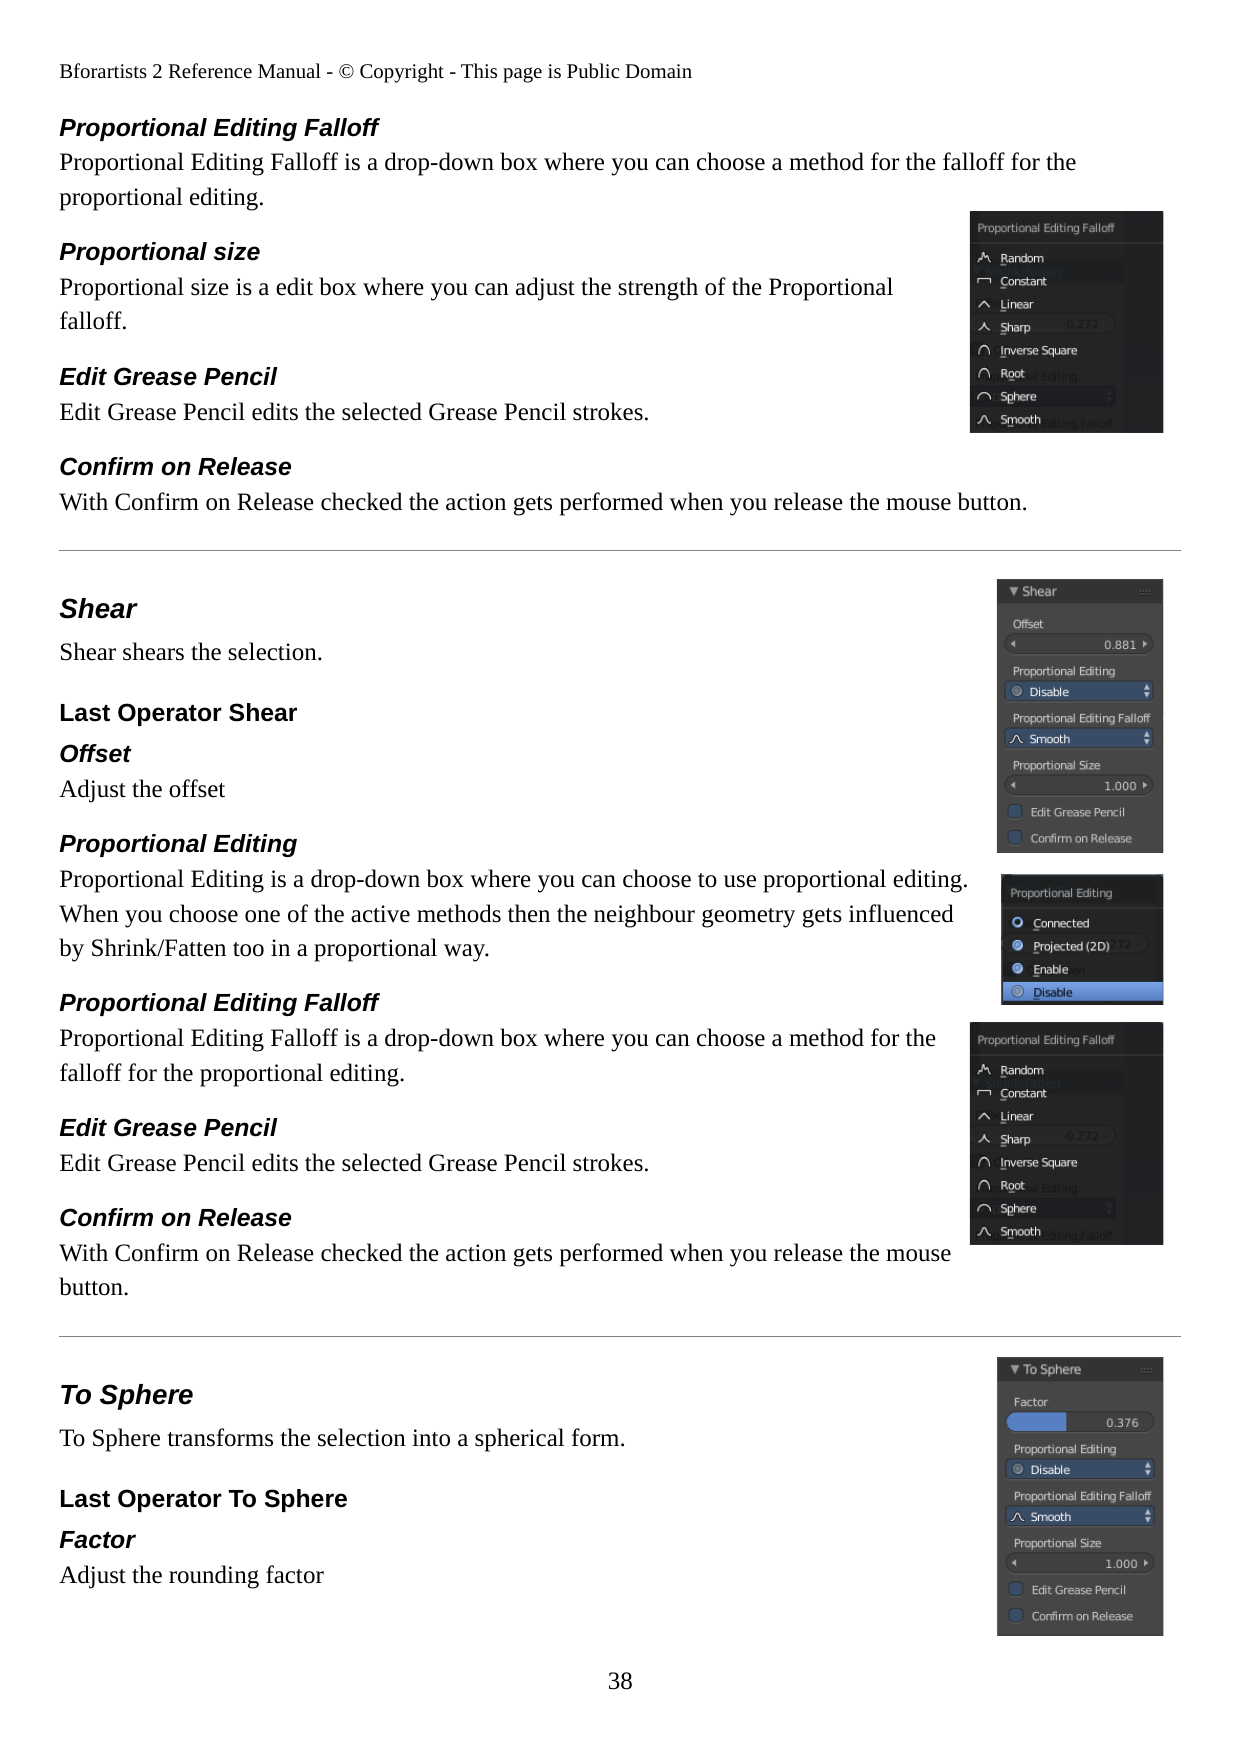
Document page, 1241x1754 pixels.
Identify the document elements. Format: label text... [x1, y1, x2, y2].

subtitle [1164, 592, 1181, 624]
text Proportional size is a edit box where you can adjust the strength of the Proportional falloff. [59, 272, 969, 335]
subtitle Last Operator To Sphere [59, 1484, 996, 1513]
text Edit Grease Pencil edits the selected Grease Pencil strokes. [59, 1148, 969, 1177]
text To Sphere transforms the selection into a spherical form. [59, 1423, 996, 1451]
subtitle Confirm on Release [59, 1203, 969, 1232]
subtitle Confirm on Release [59, 452, 1181, 480]
subtitle Proportional Editing Falloff [59, 113, 1181, 141]
text Edit Grease Pencil edits the selected Grease Pencil strokes. [59, 397, 969, 425]
picture [996, 579, 1164, 853]
text With Confirm on Release checked the action gets performed when you release the mouse button. [59, 487, 1181, 515]
subtitle Proportional Editing Falloff [59, 988, 1181, 1017]
text [1164, 774, 1181, 803]
subtitle Edit Grease Pencil [59, 1113, 969, 1142]
text Proportional Editing Falloff is a drop-down box where you can choose a method for the falloff for the proportional editing. [59, 147, 1181, 211]
subtitle Edit Grease Pencil [59, 362, 969, 390]
subtitle Last Operator Shear [59, 698, 996, 727]
text Proportional Editing is a drop-down box where you can choose to use proportional editing. When you choose one of the active methods then the neighbour geometry gets influenced by Shrink/Fatten too in a proportional way. [59, 864, 1181, 962]
picture [969, 1022, 1164, 1245]
text Adjust the offset [59, 774, 996, 803]
subtitle Offset [59, 739, 996, 768]
subtitle [1164, 1113, 1181, 1142]
subtitle Shear [59, 592, 996, 624]
picture [1001, 874, 1164, 1005]
subtitle [1164, 739, 1181, 768]
text Adjust the rounding factor [59, 1560, 996, 1589]
text Proportional Editing Falloff is a drop-down box where you can choose a method for the falloff for the proportional editing. [59, 1023, 969, 1087]
picture [969, 211, 1164, 433]
subtitle Factor [59, 1525, 996, 1554]
subtitle To Sphere [59, 1378, 996, 1410]
subtitle [1164, 1378, 1181, 1410]
subtitle [1164, 1203, 1181, 1232]
subtitle [1164, 362, 1181, 390]
text With Confirm on Release checked the action gets performed when you release the mouse button. [59, 1238, 1181, 1301]
subtitle [1164, 1484, 1181, 1513]
subtitle [1164, 698, 1181, 727]
subtitle [1164, 237, 1181, 266]
subtitle Proportional Editing [59, 829, 1181, 858]
picture [996, 1357, 1164, 1636]
text Shear shears the selection. [59, 637, 996, 666]
subtitle [1164, 1525, 1181, 1554]
subtitle Proportional size [59, 237, 969, 266]
